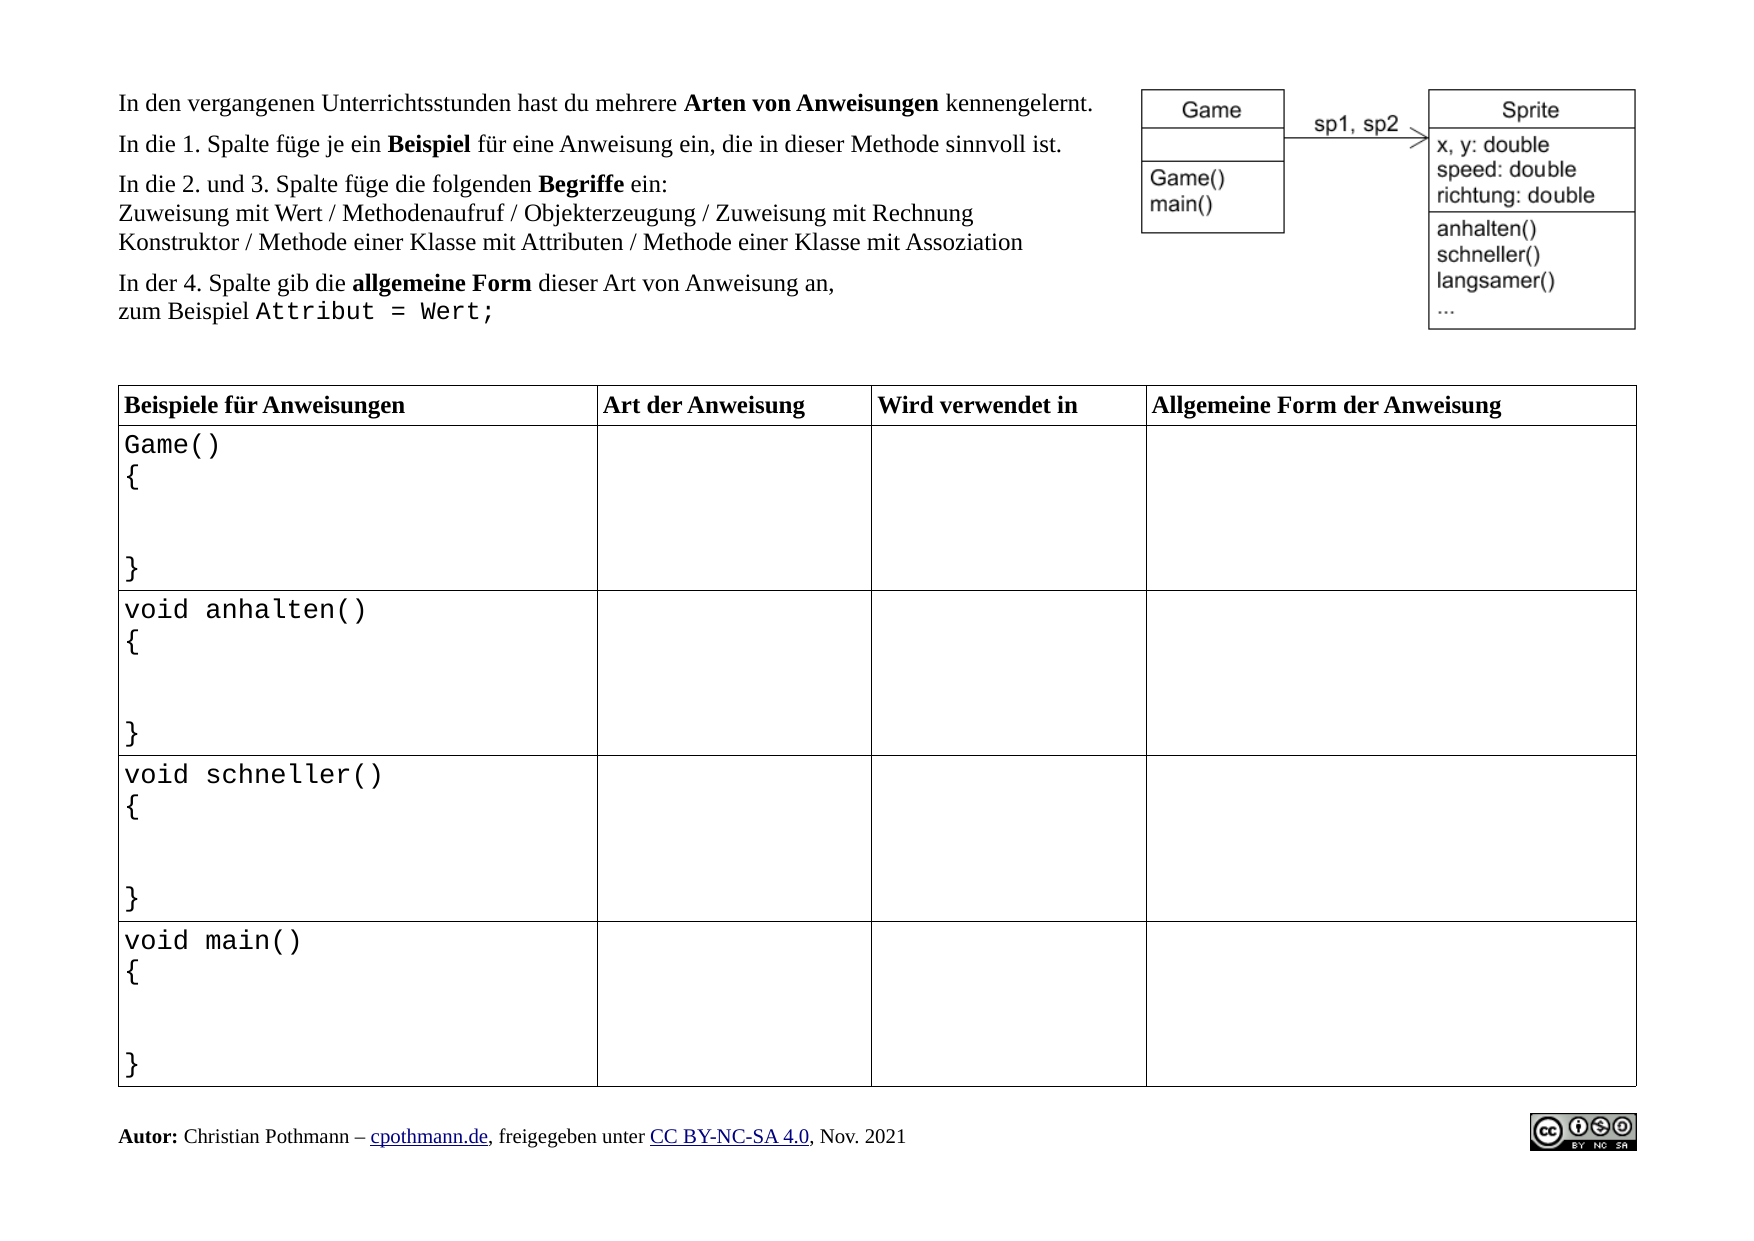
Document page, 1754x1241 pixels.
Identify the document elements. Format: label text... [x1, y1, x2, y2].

text In der 4. Spalte gib die allgemeine Form dieser Art von Anweisung an, zum Beispiel Attribut = Wert; [118, 268, 1140, 327]
table_header Beispiele für Anweisungen [119, 386, 597, 425]
table_cell [1147, 426, 1636, 590]
table_cell [598, 922, 871, 1086]
table_cell [598, 426, 871, 590]
text In die 1. Spalte füge je ein Beispiel für eine Anweisung ein, die in dieser Methode sinnvoll ist. [118, 129, 1140, 158]
table_cell [1147, 591, 1636, 755]
table_header Art der Anweisung [598, 386, 871, 425]
table_cell [872, 591, 1146, 755]
picture [1140, 88, 1637, 331]
table_cell [872, 426, 1146, 590]
table_header Wird verwendet in [872, 386, 1146, 425]
text In die 2. und 3. Spalte füge die folgenden Begriffe ein: Zuweisung mit Wert / Methodenaufruf / Objekterzeugung / Zuweisung mit Rechnung Konstruktor / Methode einer Klasse mit Attributen / Methode einer Klasse mit Assoziation [118, 169, 1140, 256]
table_cell Game() { } [119, 426, 597, 590]
table_cell [872, 756, 1146, 921]
table_cell void main() { } [119, 922, 597, 1086]
table_cell [872, 922, 1146, 1086]
table_cell [1147, 756, 1636, 921]
table_cell [598, 756, 871, 921]
text In den vergangenen Unterrichtsstunden hast du mehrere Arten von Anweisungen kennengelernt. [118, 88, 1140, 117]
table_cell void anhalten() { } [119, 591, 597, 755]
table_cell [598, 591, 871, 755]
picture [1530, 1113, 1637, 1151]
table_cell void schneller() { } [119, 756, 597, 921]
table_cell [1147, 922, 1636, 1086]
table_header Allgemeine Form der Anweisung [1147, 386, 1636, 425]
text Autor: Christian Pothmann – cpothmann.de, freigegeben unter CC BY-NC-SA 4.0, Nov. 2021 [118, 1124, 1530, 1148]
